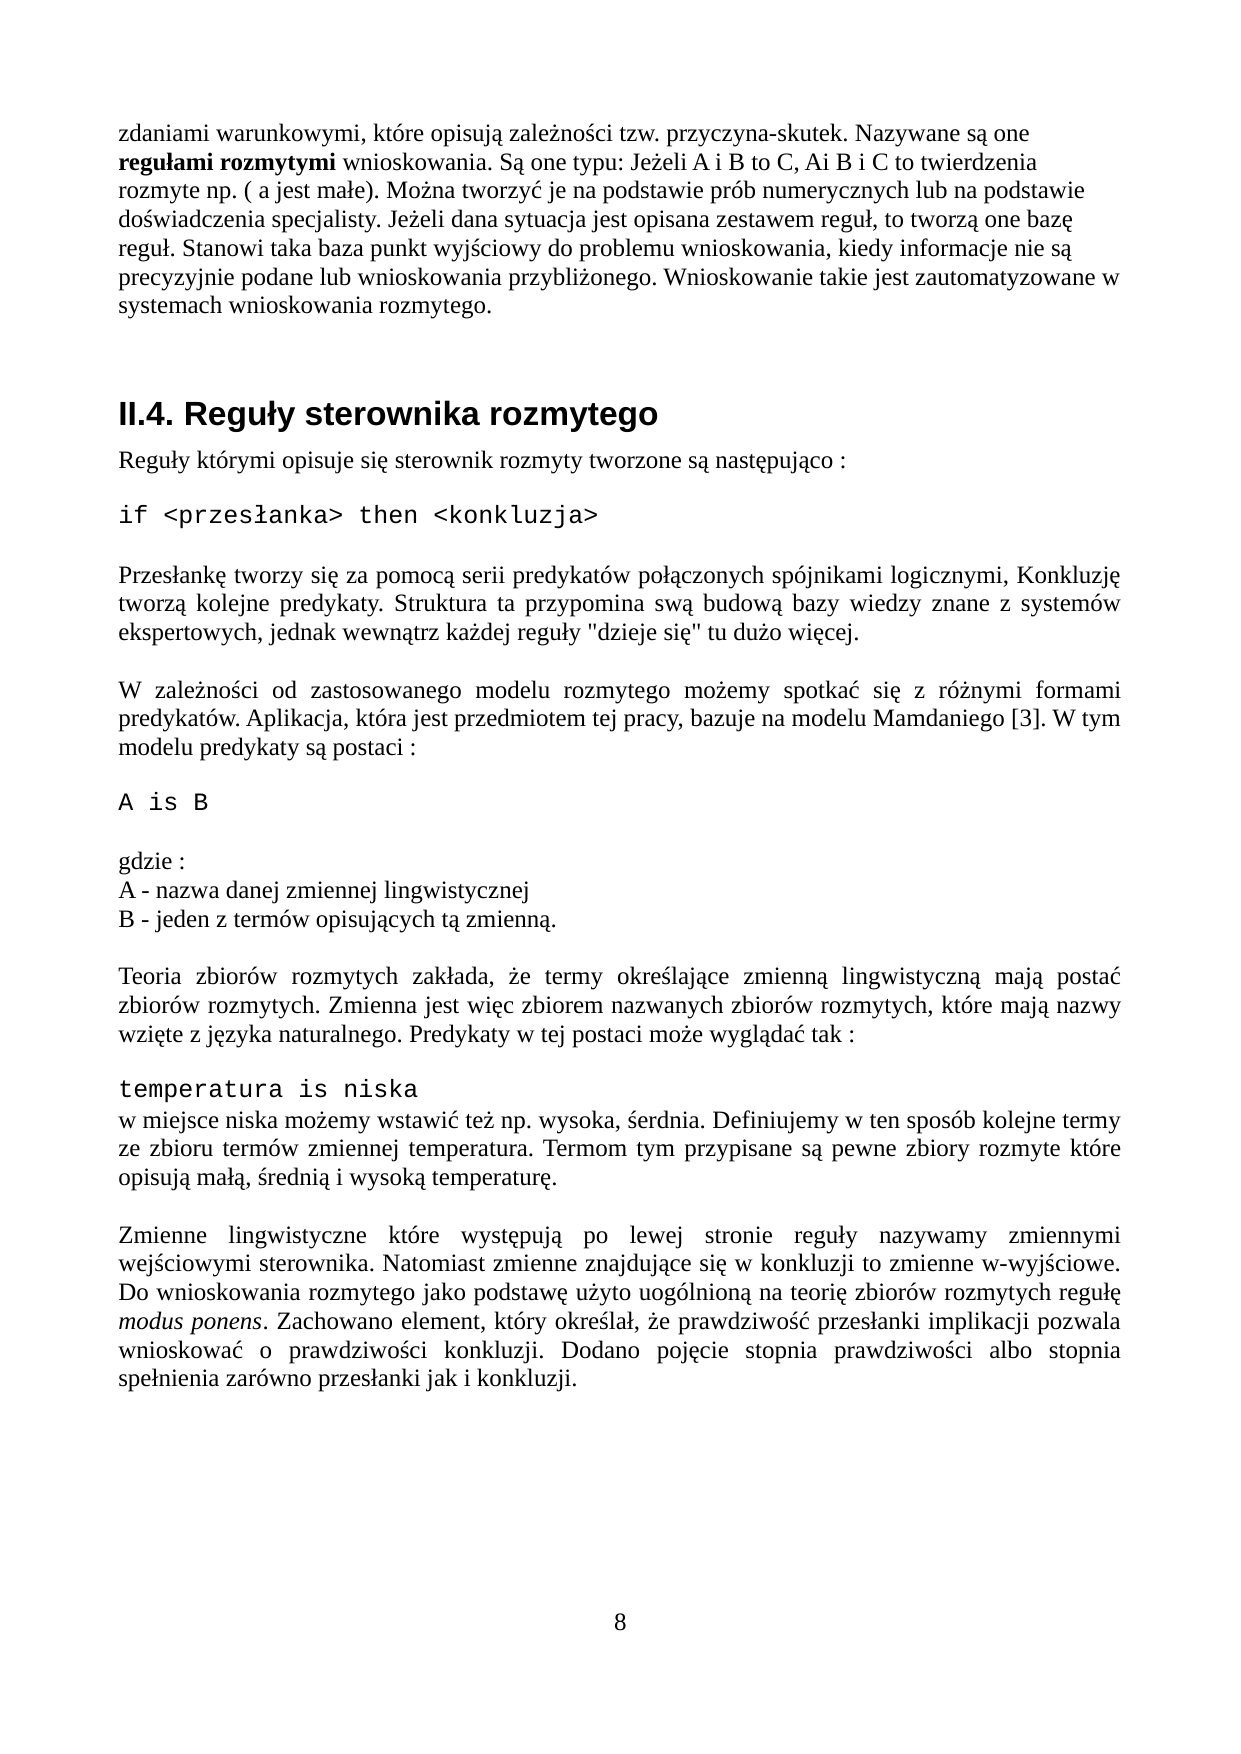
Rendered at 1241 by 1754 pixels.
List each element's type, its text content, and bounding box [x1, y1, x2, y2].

text Zmienne lingwistyczne które występują po lewej stronie reguły nazywamy zmiennymi wejściowymi sterownika. Natomiast zmienne znajdujące się w konkluzji to zmienne w-wyjściowe. Do wnioskowania rozmytego jako podstawę użyto uogólnioną na teorię zbiorów rozmytych regułę modus ponens. Zachowano element, który określał, że prawdziwość przesłanki implikacji pozwala wnioskować o prawdziwości konkluzji. Dodano pojęcie stopnia prawdziwości albo stopnia spełnienia zarówno przesłanki jak i konkluzji. [118, 1220, 1122, 1392]
text Reguły którymi opisuje się sterownik rozmyty tworzone są następująco : [118, 445, 1122, 474]
text gdzie : [118, 846, 1122, 875]
text A is B [118, 790, 1122, 818]
text W zależności od zastosowanego modelu rozmytego możemy spotkać się z różnymi formami predykatów. Aplikacja, która jest przedmiotem tej pracy, bazuje na modelu Mamdaniego [3]. W tym modelu predykaty są postaci : [118, 675, 1122, 761]
text Teoria zbiorów rozmytych zakłada, że termy określające zmienną lingwistyczną mają postać zbiorów rozmytych. Zmienna jest więc zbiorem nazwanych zbiorów rozmytych, które mają nazwy wzięte z języka naturalnego. Predykaty w tej postaci może wyglądać tak : [118, 961, 1122, 1048]
text w miejsce niska możemy wstawić też np. wysoka, śerdnia. Definiujemy w ten sposób kolejne termy ze zbioru termów zmiennej temperatura. Termom tym przypisane są pewne zbiory rozmyte które opisują małą, średnią i wysoką temperaturę. [118, 1105, 1122, 1191]
text zdaniami warunkowymi, które opisują zależności tzw. przyczyna-skutek. Nazywane są one regułami rozmytymi wnioskowania. Są one typu: Jeżeli A i B to C, Ai B i C to twierdzenia rozmyte np. ( a jest małe). Można tworzyć je na podstawie prób numerycznych lub na podstawie doświadczenia specjalisty. Jeżeli dana sytuacja jest opisana zestawem reguł, to tworzą one bazę reguł. Stanowi taka baza punkt wyjściowy do problemu wnioskowania, kiedy informacje nie są precyzyjnie podane lub wnioskowania przybliżonego. Wnioskowanie takie jest zautomatyzowane w systemach wnioskowania rozmytego. [118, 118, 1122, 319]
text B - jeden z termów opisujących tą zmienną. [118, 904, 1122, 933]
text if <przesłanka> then <konkluzja> [118, 503, 1122, 531]
text Przesłankę tworzy się za pomocą serii predykatów połączonych spójnikami logicznymi, Konkluzję tworzą kolejne predykaty. Struktura ta przypomina swą budową bazy wiedzy znane z systemów ekspertowych, jednak wewnątrz każdej reguły "dzieje się" tu dużo więcej. [118, 560, 1122, 646]
subtitle Reguły sterownika rozmytego [118, 394, 1122, 433]
text temperatura is niska [118, 1076, 1122, 1105]
text A - nazwa danej zmiennej lingwistycznej [118, 875, 1122, 904]
